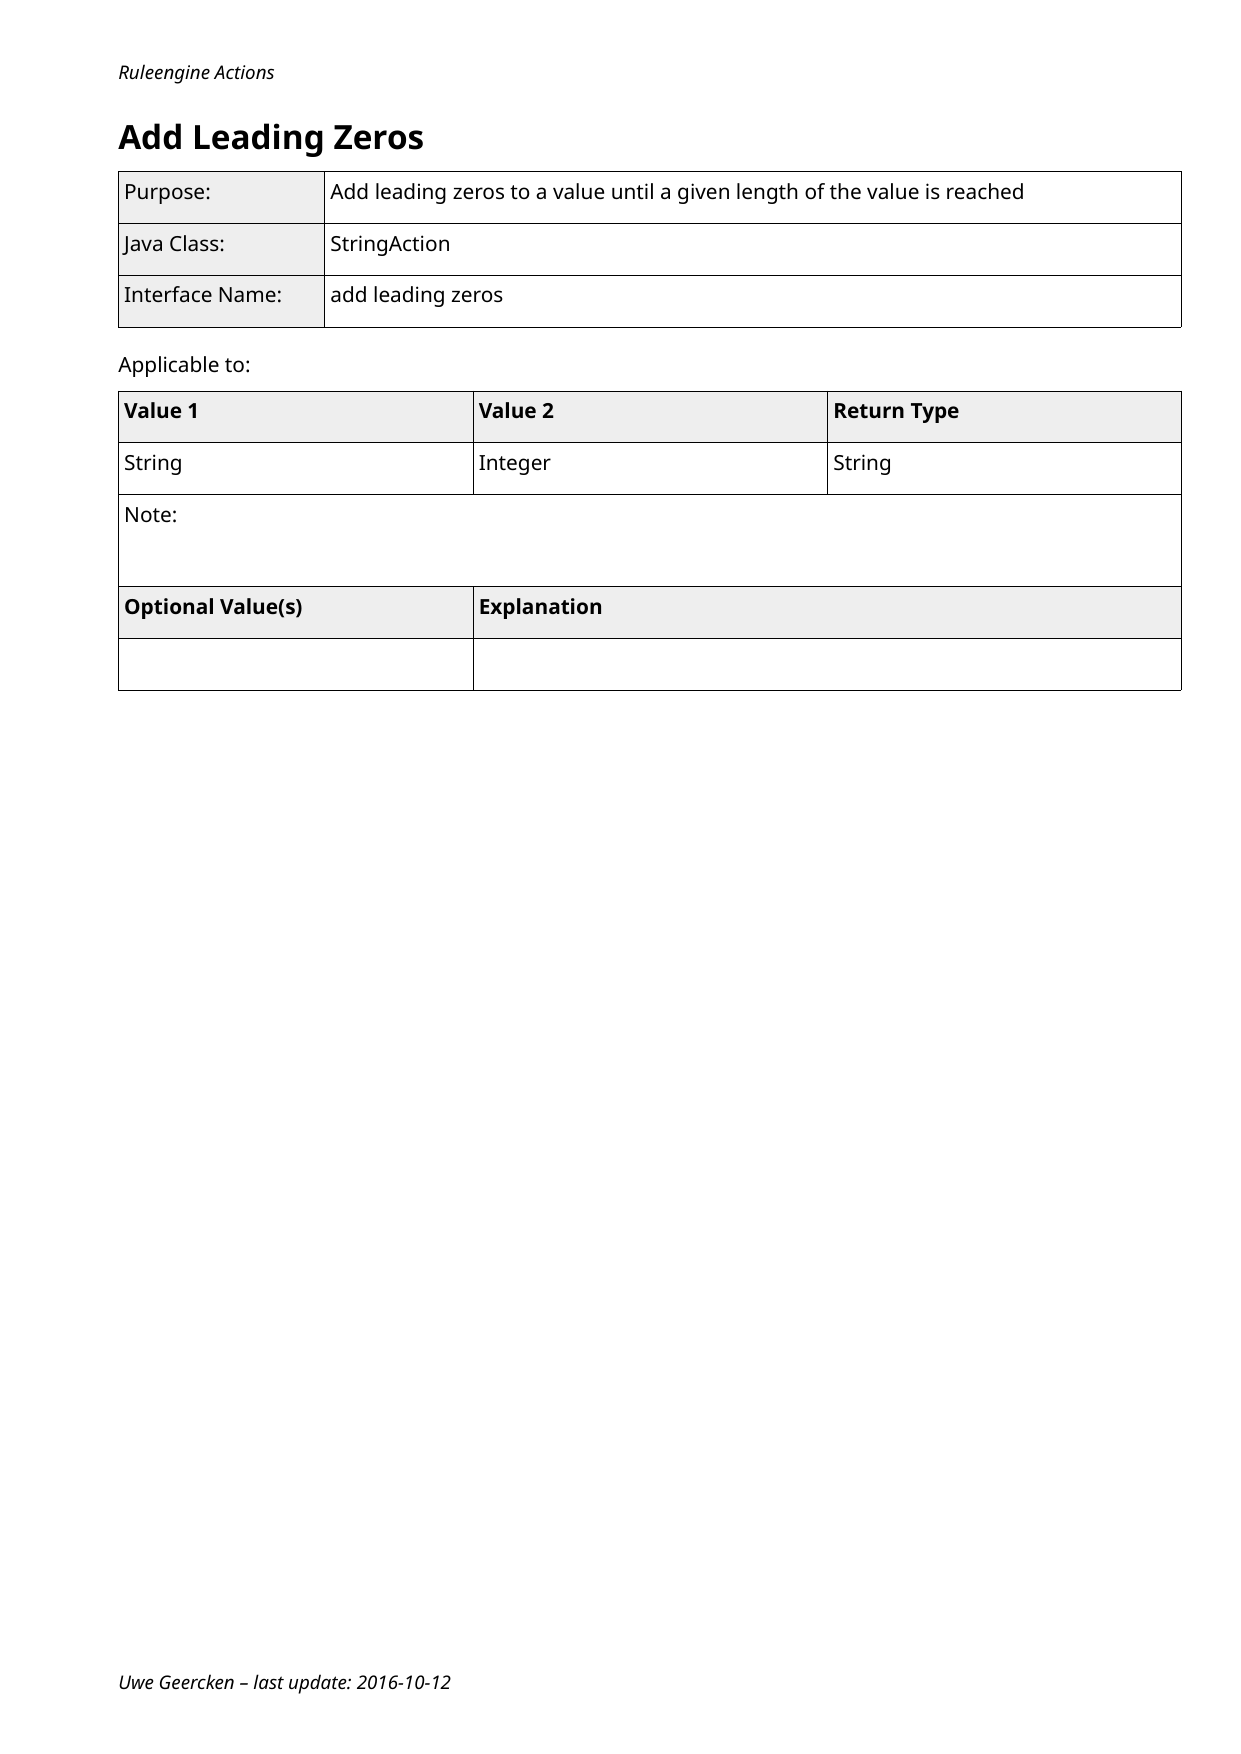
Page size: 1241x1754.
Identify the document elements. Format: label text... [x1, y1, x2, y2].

table_cell Explanation [474, 587, 1181, 638]
table_cell add leading zeros [325, 276, 1181, 327]
table_cell [119, 639, 473, 689]
table_cell Interface Name: [119, 276, 324, 327]
table_header Value 2 [474, 392, 827, 442]
table_cell Optional Value(s) [119, 587, 473, 638]
table_cell Integer [474, 443, 827, 494]
table_cell [474, 639, 1181, 689]
text Applicable to: [118, 350, 1181, 379]
text Add Leading Zeros [118, 114, 1181, 159]
table_header Purpose: [119, 172, 324, 223]
table_cell String [119, 443, 473, 494]
table_header Return Type [828, 392, 1181, 442]
table_header Value 1 [119, 392, 473, 442]
table_cell String [828, 443, 1181, 494]
table_header Add leading zeros to a value until a given length of the value is reached [325, 172, 1181, 223]
table_cell Note: [119, 495, 1181, 586]
table_cell Java Class: [119, 224, 324, 275]
table_cell StringAction [325, 224, 1181, 275]
